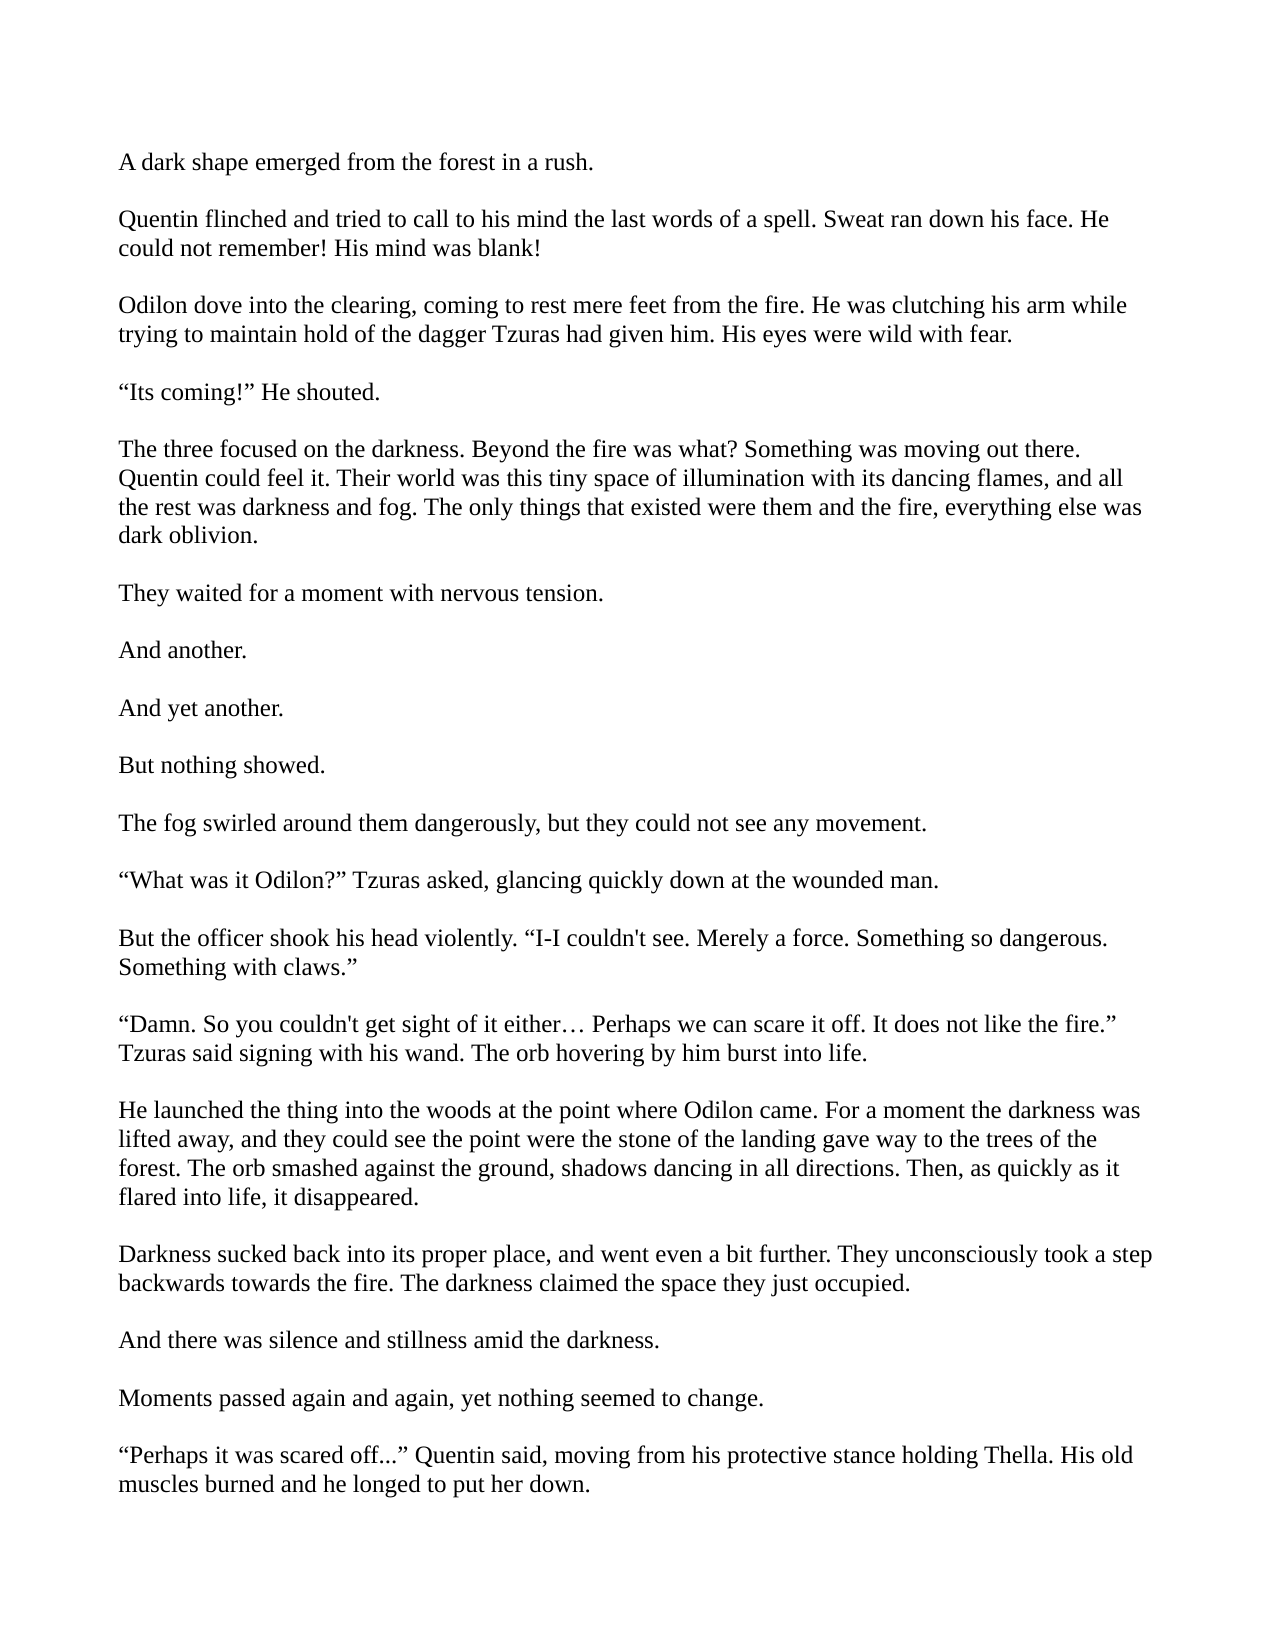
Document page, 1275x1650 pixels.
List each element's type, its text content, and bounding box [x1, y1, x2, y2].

text “Perhaps it was scared off...” Quentin said, moving from his protective stance holding Thella. His old muscles burned and he longed to put her down. [118, 1441, 1157, 1498]
text The fog swirled around them dangerously, but they could not see any movement. [118, 808, 1157, 837]
text Darkness sucked back into its proper place, and went even a bit further. They unconsciously took a step backwards towards the fire. The darkness claimed the space they just occupied. [118, 1239, 1157, 1297]
text Quentin flinched and tried to call to his mind the last words of a spell. Sweat ran down his face. He could not remember! His mind was blank! [118, 204, 1157, 262]
text Moments passed again and again, yet nothing seemed to change. [118, 1383, 1157, 1412]
text And yet another. [118, 693, 1157, 722]
text And there was silence and stillness amid the darkness. [118, 1326, 1157, 1354]
text But the officer shook his head violently. “I-I couldn't see. Merely a force. Something so dangerous. Something with claws.” [118, 923, 1157, 981]
text “Its coming!” He shouted. [118, 377, 1157, 406]
text The three focused on the darkness. Beyond the fire was what? Something was moving out there. Quentin could feel it. Their world was this tiny space of illumination with its dancing flames, and all the rest was darkness and fog. The only things that existed were them and the fire, everything else was dark oblivion. [118, 434, 1157, 549]
text “What was it Odilon?” Tzuras asked, glancing quickly down at the wounded man. [118, 866, 1157, 894]
text They waited for a moment with nervous tension. [118, 578, 1157, 607]
text Odilon dove into the clearing, coming to rest mere feet from the fire. He was clutching his arm while trying to maintain hold of the dagger Tzuras had given him. His eyes were wild with fear. [118, 291, 1157, 348]
text “Damn. So you couldn't get sight of it either… Perhaps we can scare it off. It does not like the fire.” Tzuras said signing with his wand. The orb hovering by him burst into life. [118, 1009, 1157, 1067]
text He launched the thing into the woods at the point where Odilon came. For a moment the darkness was lifted away, and they could see the point were the stone of the landing gave way to the trees of the forest. The orb smashed against the ground, shadows dancing in all directions. Then, as quickly as it flared into life, it disappeared. [118, 1096, 1157, 1211]
text And another. [118, 636, 1157, 664]
text A dark shape emerged from the forest in a rush. [118, 147, 1157, 176]
text But nothing showed. [118, 751, 1157, 779]
